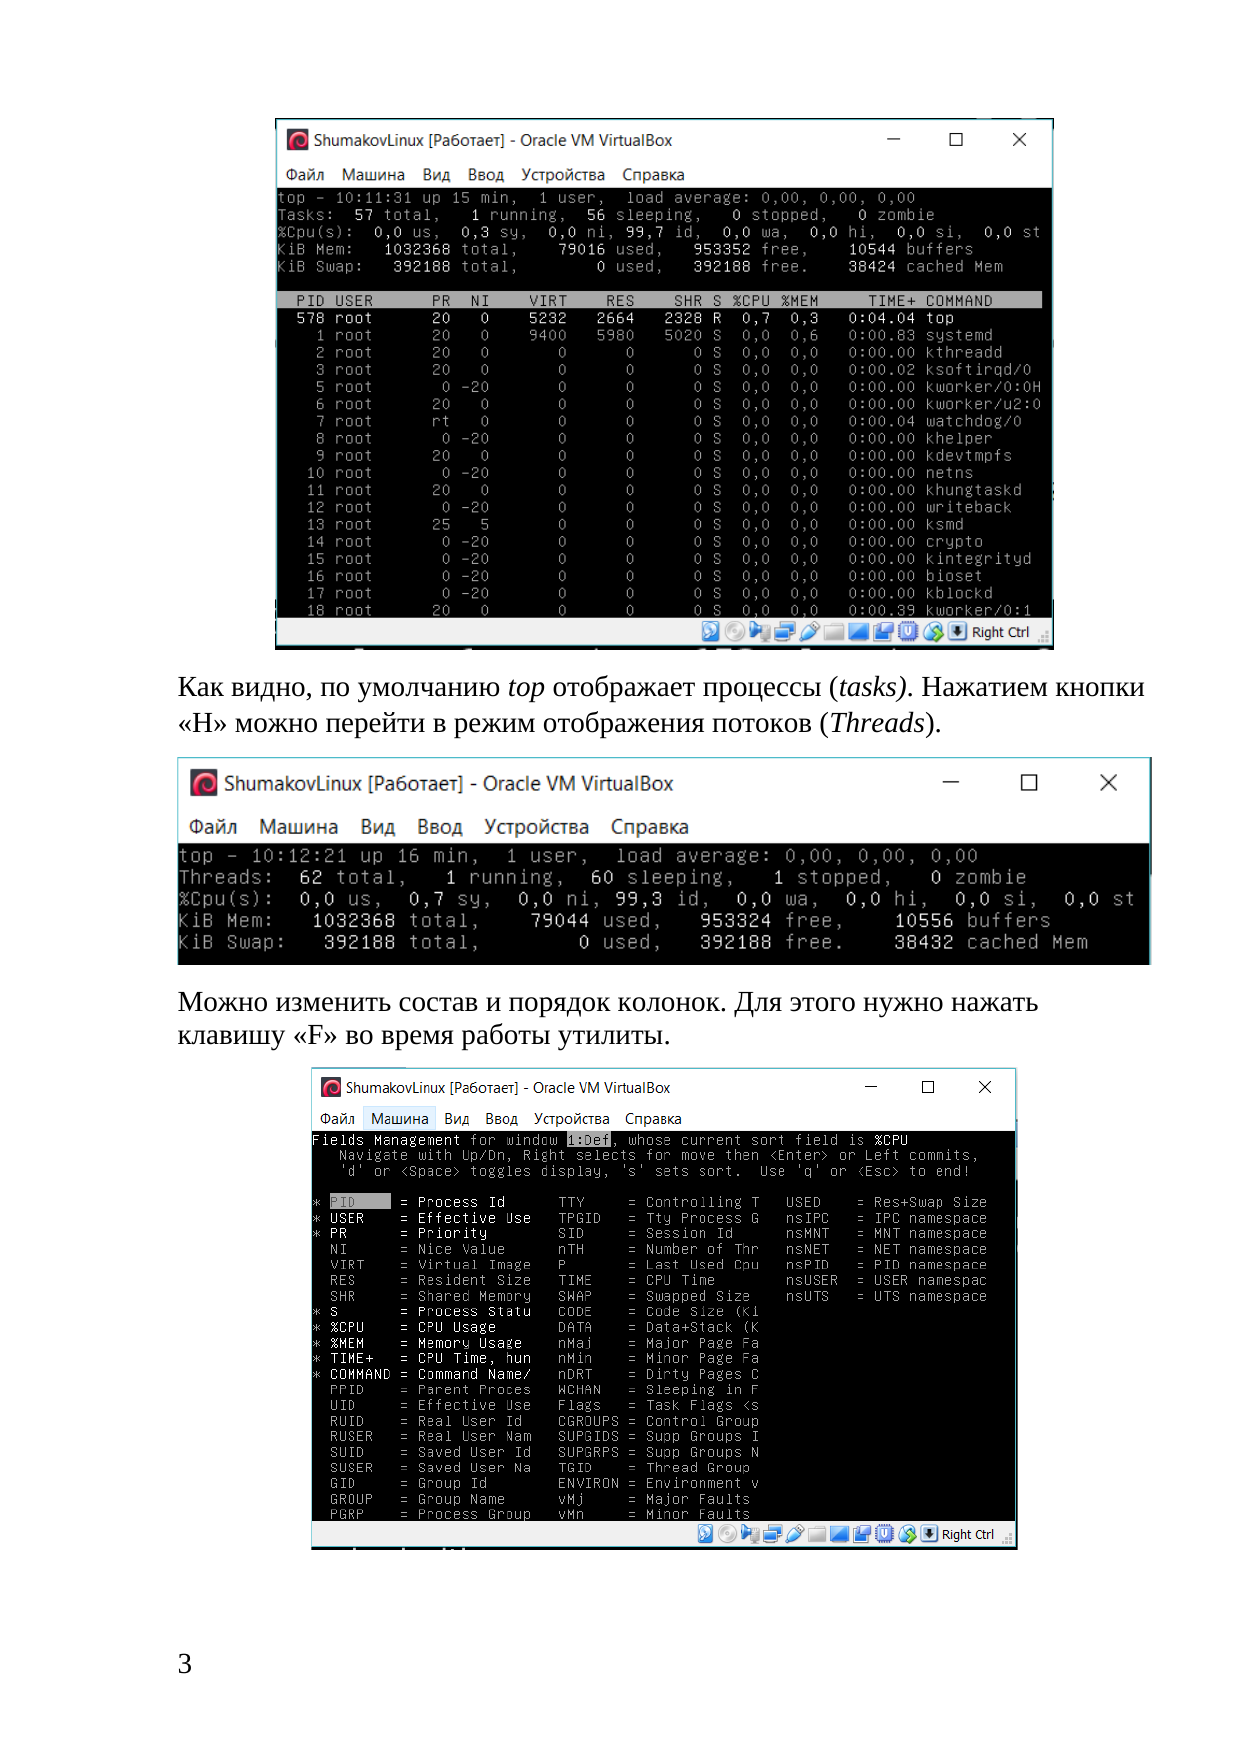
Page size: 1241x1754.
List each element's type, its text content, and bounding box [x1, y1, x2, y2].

picture [275, 118, 1054, 650]
text Как видно, по умолчанию top отображает процессы (tasks). Нажатием кнопки «H» можно перейти в режим отображения потоков (Threads). [177, 669, 1152, 738]
picture [177, 757, 1152, 965]
picture [311, 1067, 1018, 1550]
text Можно изменить состав и порядок колонок. Для этого нужно нажать клавишу «F» во время работы утилиты. [177, 984, 1152, 1051]
